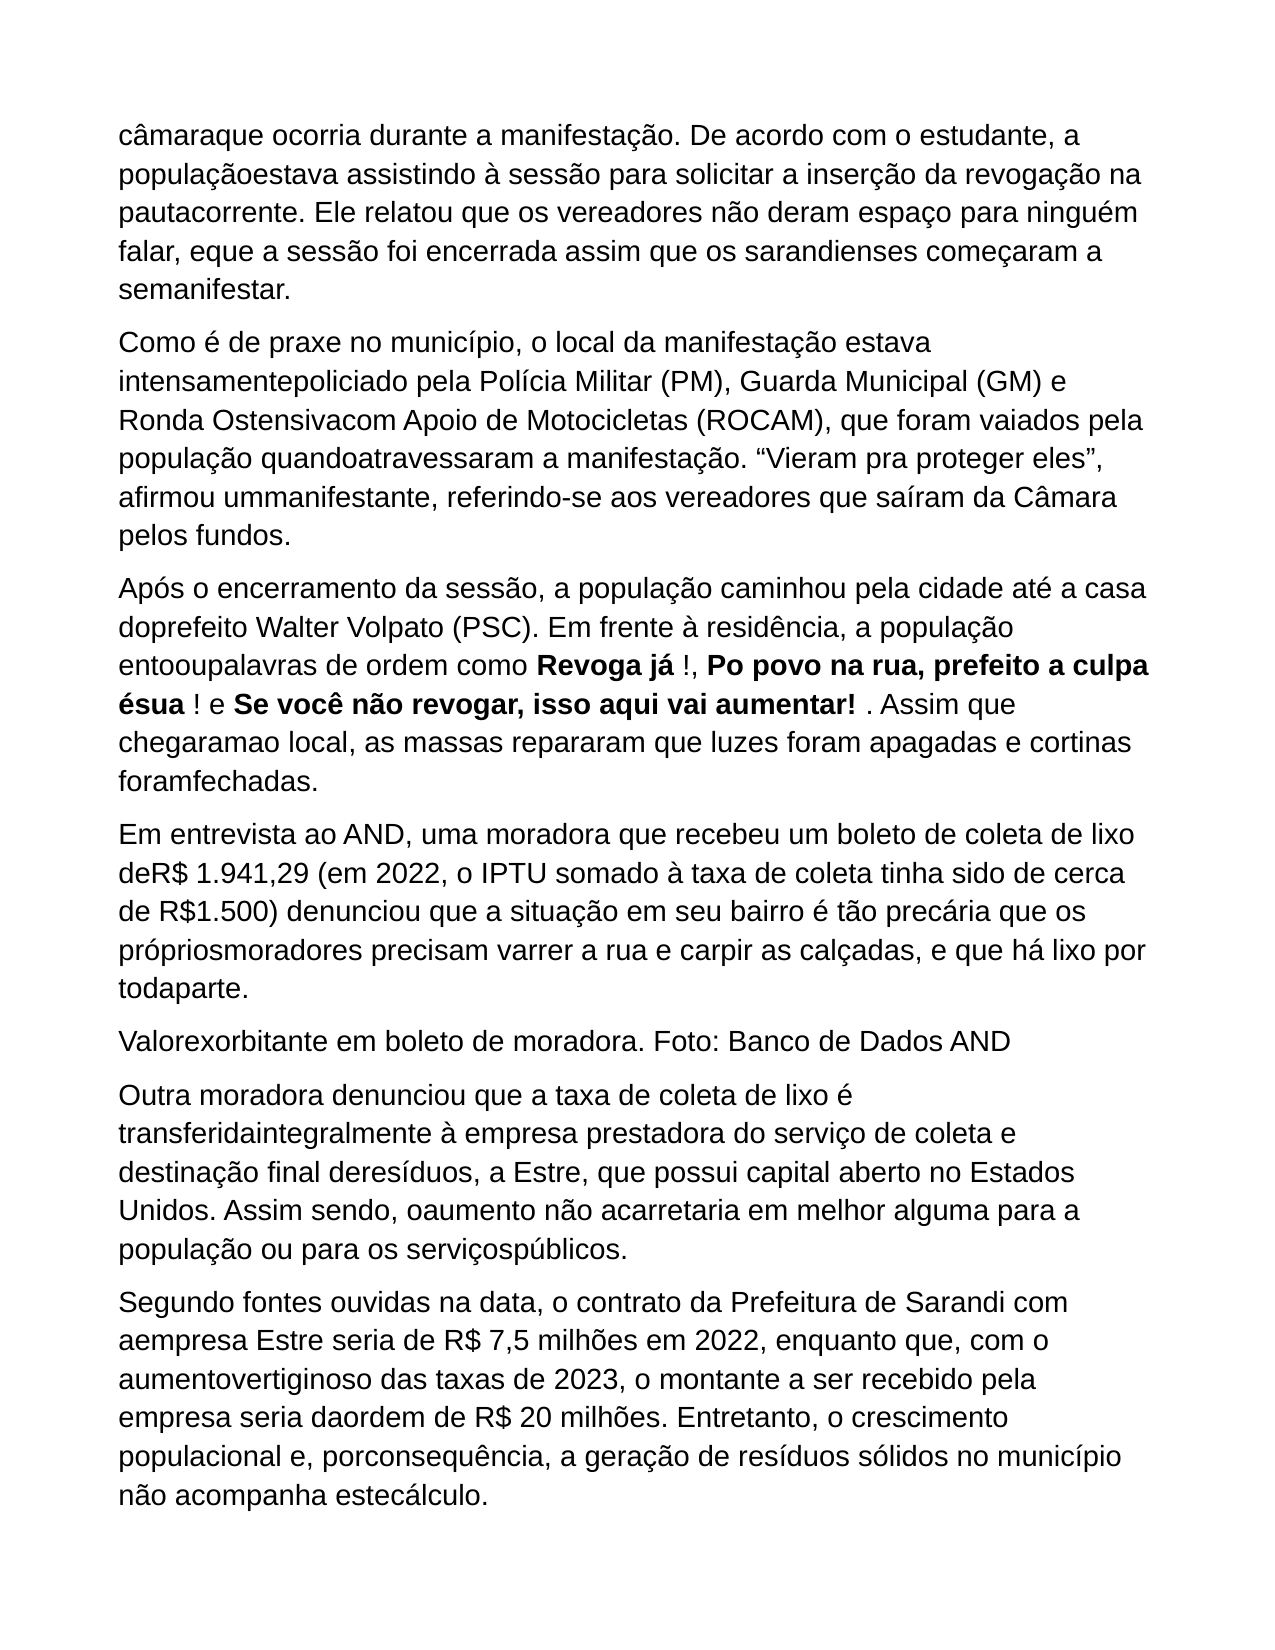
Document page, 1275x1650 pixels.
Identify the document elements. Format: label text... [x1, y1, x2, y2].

text Após o encerramento da sessão, a população caminhou pela cidade até a casa doprefeito Walter Volpato (PSC). Em frente à residência, a população entooupalavras de ordem como Revoga já !, Po povo na rua, prefeito a culpa ésua ! e Se você não revogar, isso aqui vai aumentar! . Assim que chegaramao local, as massas repararam que luzes foram apagadas e cortinas foramfechadas. [118, 571, 1157, 797]
text Em entrevista ao AND, uma moradora que recebeu um boleto de coleta de lixo deR$ 1.941,29 (em 2022, o IPTU somado à taxa de coleta tinha sido de cerca de R$1.500) denunciou que a situação em seu bairro é tão precária que os própriosmoradores precisam varrer a rua e carpir as calçadas, e que há lixo por todaparte. [118, 817, 1157, 1005]
text Segundo fontes ouvidas na data, o contrato da Prefeitura de Sarandi com aempresa Estre seria de R$ 7,5 milhões em 2022, enquanto que, com o aumentovertiginoso das taxas de 2023, o montante a ser recebido pela empresa seria daordem de R$ 20 milhões. Entretanto, o crescimento populacional e, porconsequência, a geração de resíduos sólidos no município não acompanha estecálculo. [118, 1285, 1157, 1511]
text Valorexorbitante em boleto de moradora. Foto: Banco de Dados AND [118, 1024, 1157, 1058]
text Como é de praxe no município, o local da manifestação estava intensamentepoliciado pela Polícia Militar (PM), Guarda Municipal (GM) e Ronda Ostensivacom Apoio de Motocicletas (ROCAM), que foram vaiados pela população quandoatravessaram a manifestação. “Vieram pra proteger eles”, afirmou ummanifestante, referindo-se aos vereadores que saíram da Câmara pelos fundos. [118, 325, 1157, 552]
text Outra moradora denunciou que a taxa de coleta de lixo é transferidaintegralmente à empresa prestadora do serviço de coleta e destinação final deresíduos, a Estre, que possui capital aberto no Estados Unidos. Assim sendo, oaumento não acarretaria em melhor alguma para a população ou para os serviçospúblicos. [118, 1077, 1157, 1265]
text câmaraque ocorria durante a manifestação. De acordo com o estudante, a populaçãoestava assistindo à sessão para solicitar a inserção da revogação na pautacorrente. Ele relatou que os vereadores não deram espaço para ninguém falar, eque a sessão foi encerrada assim que os sarandienses começaram a semanifestar. [118, 118, 1157, 306]
